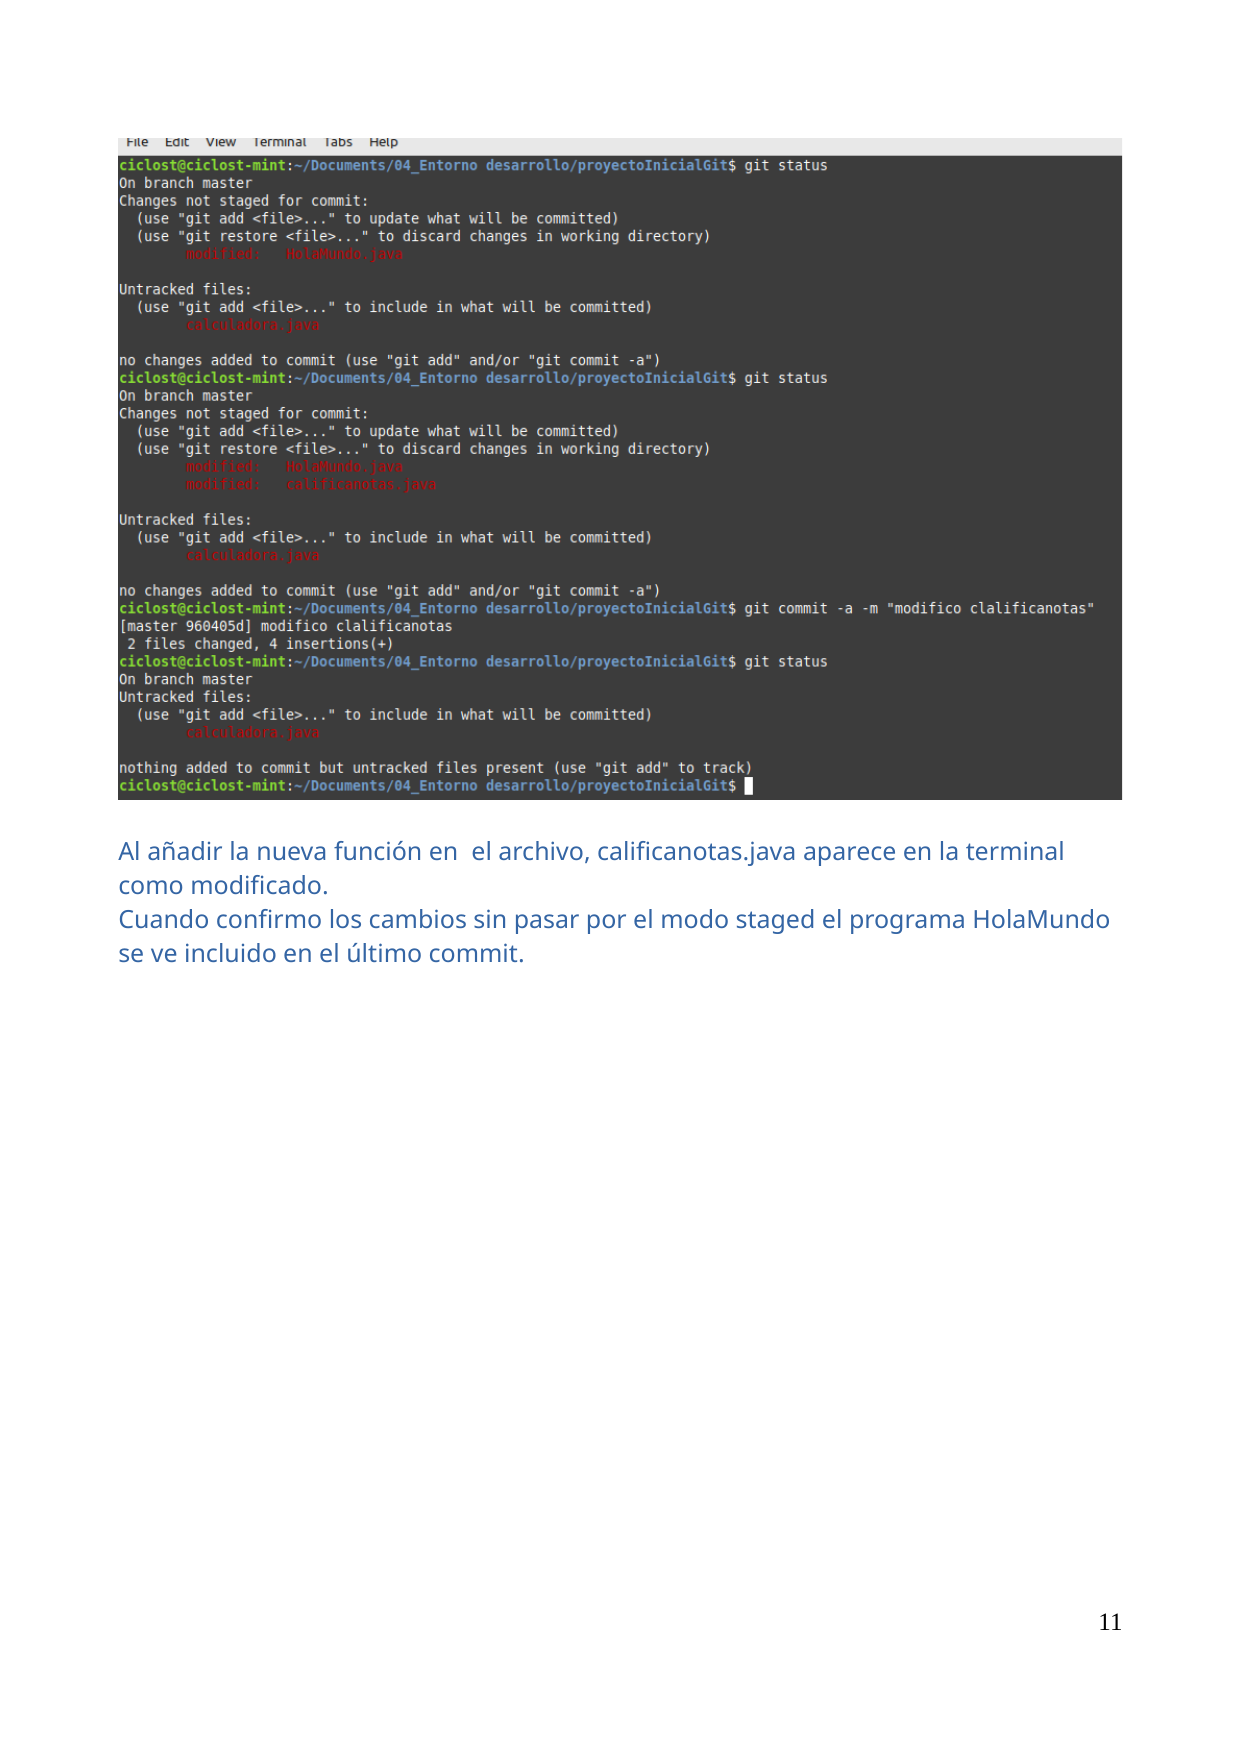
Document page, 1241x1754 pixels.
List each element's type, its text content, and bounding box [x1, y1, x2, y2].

text Al añadir la nueva función en el archivo, calificanotas.java aparece en la terminal como modificado. [118, 833, 1122, 902]
picture [118, 138, 1123, 800]
text Cuando confirmo los cambios sin pasar por el modo staged el programa HolaMundo se ve incluido en el último commit. [118, 902, 1122, 970]
